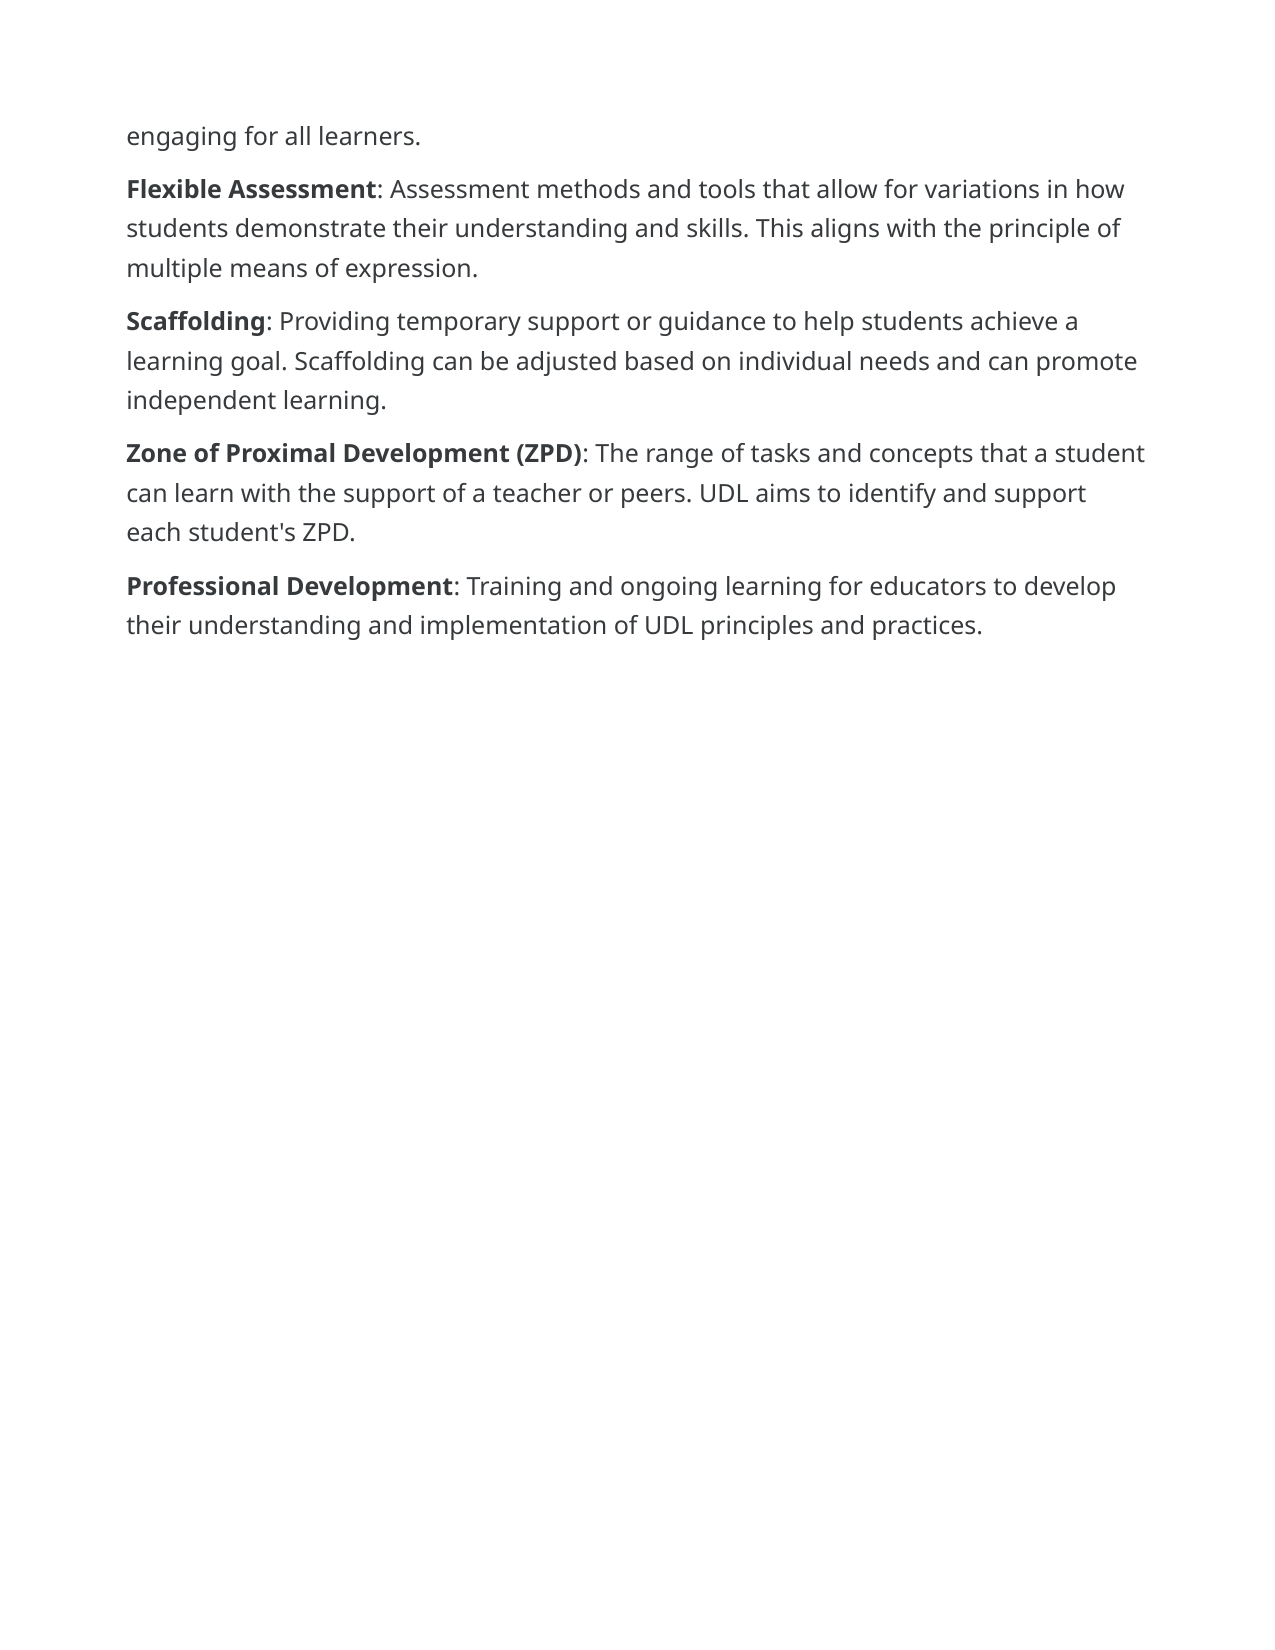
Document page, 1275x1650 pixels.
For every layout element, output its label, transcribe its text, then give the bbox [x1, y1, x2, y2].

text Professional Development: Training and ongoing learning for educators to develop their understanding and implementation of UDL principles and practices. [126, 568, 1149, 641]
text Zone of Proximal Development (ZPD): The range of tasks and concepts that a student can learn with the support of a teacher or peers. UDL aims to identify and support each student's ZPD. [126, 436, 1149, 548]
text Scaffolding: Providing temporary support or guidance to help students achieve a learning goal. Scaffolding can be adjusted based on individual needs and can promote independent learning. [126, 304, 1149, 416]
text Flexible Assessment: Assessment methods and tools that allow for variations in how students demonstrate their understanding and skills. This aligns with the principle of multiple means of expression. [126, 172, 1149, 284]
text engaging for all learners. [126, 118, 1149, 152]
